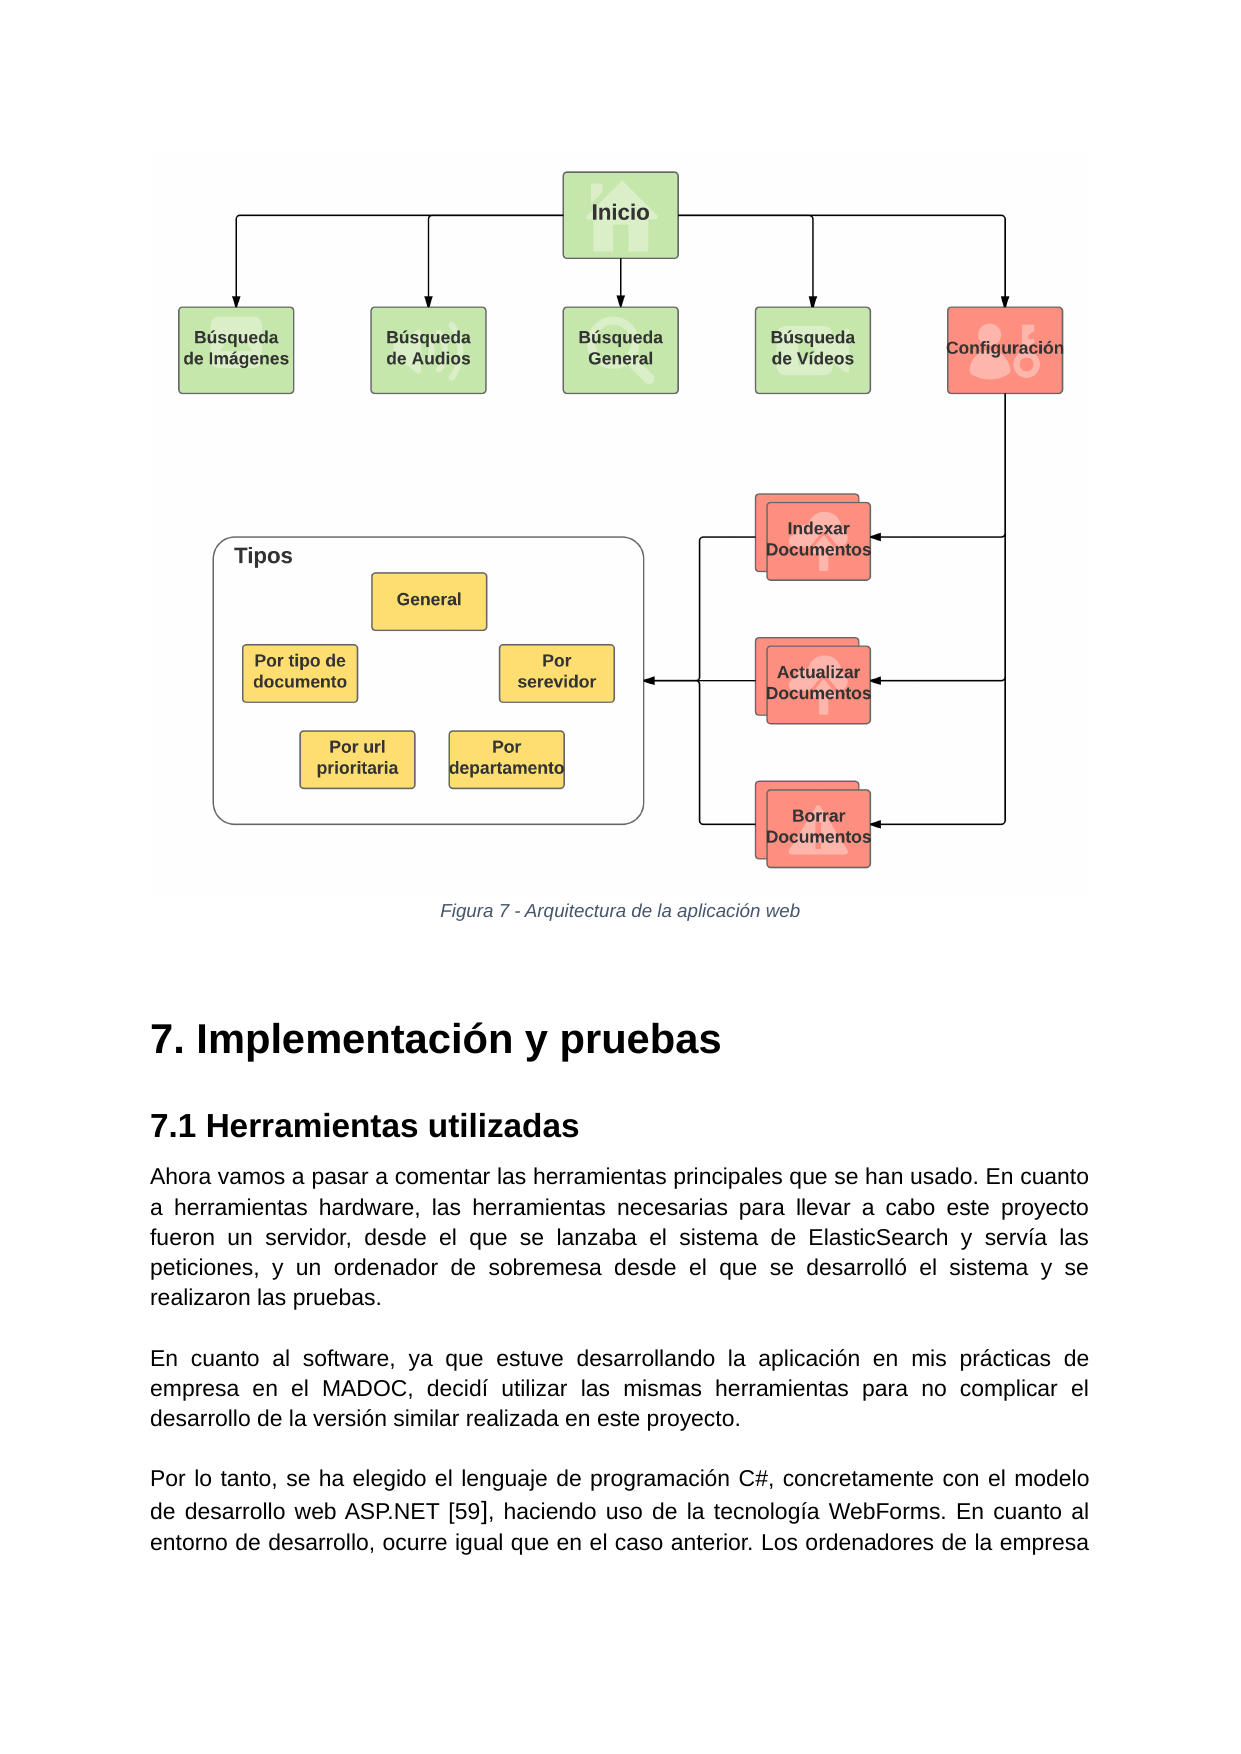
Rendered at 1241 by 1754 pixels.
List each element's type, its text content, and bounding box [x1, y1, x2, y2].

picture [150, 150, 1091, 896]
text En cuanto al software, ya que estuve desarrollando la aplicación en mis prácticas de empresa en el MADOC, decidí utilizar las mismas herramientas para no complicar el desarrollo de la versión similar realizada en este proyecto. [150, 1344, 1090, 1431]
subtitle 7.1 Herramientas utilizadas [150, 1107, 1090, 1145]
text Figura 8 - Arquitectura de la aplicación web [150, 900, 1090, 921]
text Por lo tanto, se ha elegido el lenguaje de programación C#, concretamente con el modelo de desarrollo web ASP.NET [59], haciendo uso de la tecnología WebForms. En cuanto al entorno de desarrollo, ocurre igual que en el caso anterior. Los ordenadores de la empresa [150, 1465, 1090, 1555]
subtitle 7. Implementación y pruebas [150, 1014, 1090, 1062]
text Ahora vamos a pasar a comentar las herramientas principales que se han usado. En cuanto a herramientas hardware, las herramientas necesarias para llevar a cabo este proyecto fueron un servidor, desde el que se lanzaba el sistema de ElasticSearch y servía las peticiones, y un ordenador de sobremesa desde el que se desarrolló el sistema y se realizaron las pruebas. [150, 1163, 1090, 1310]
